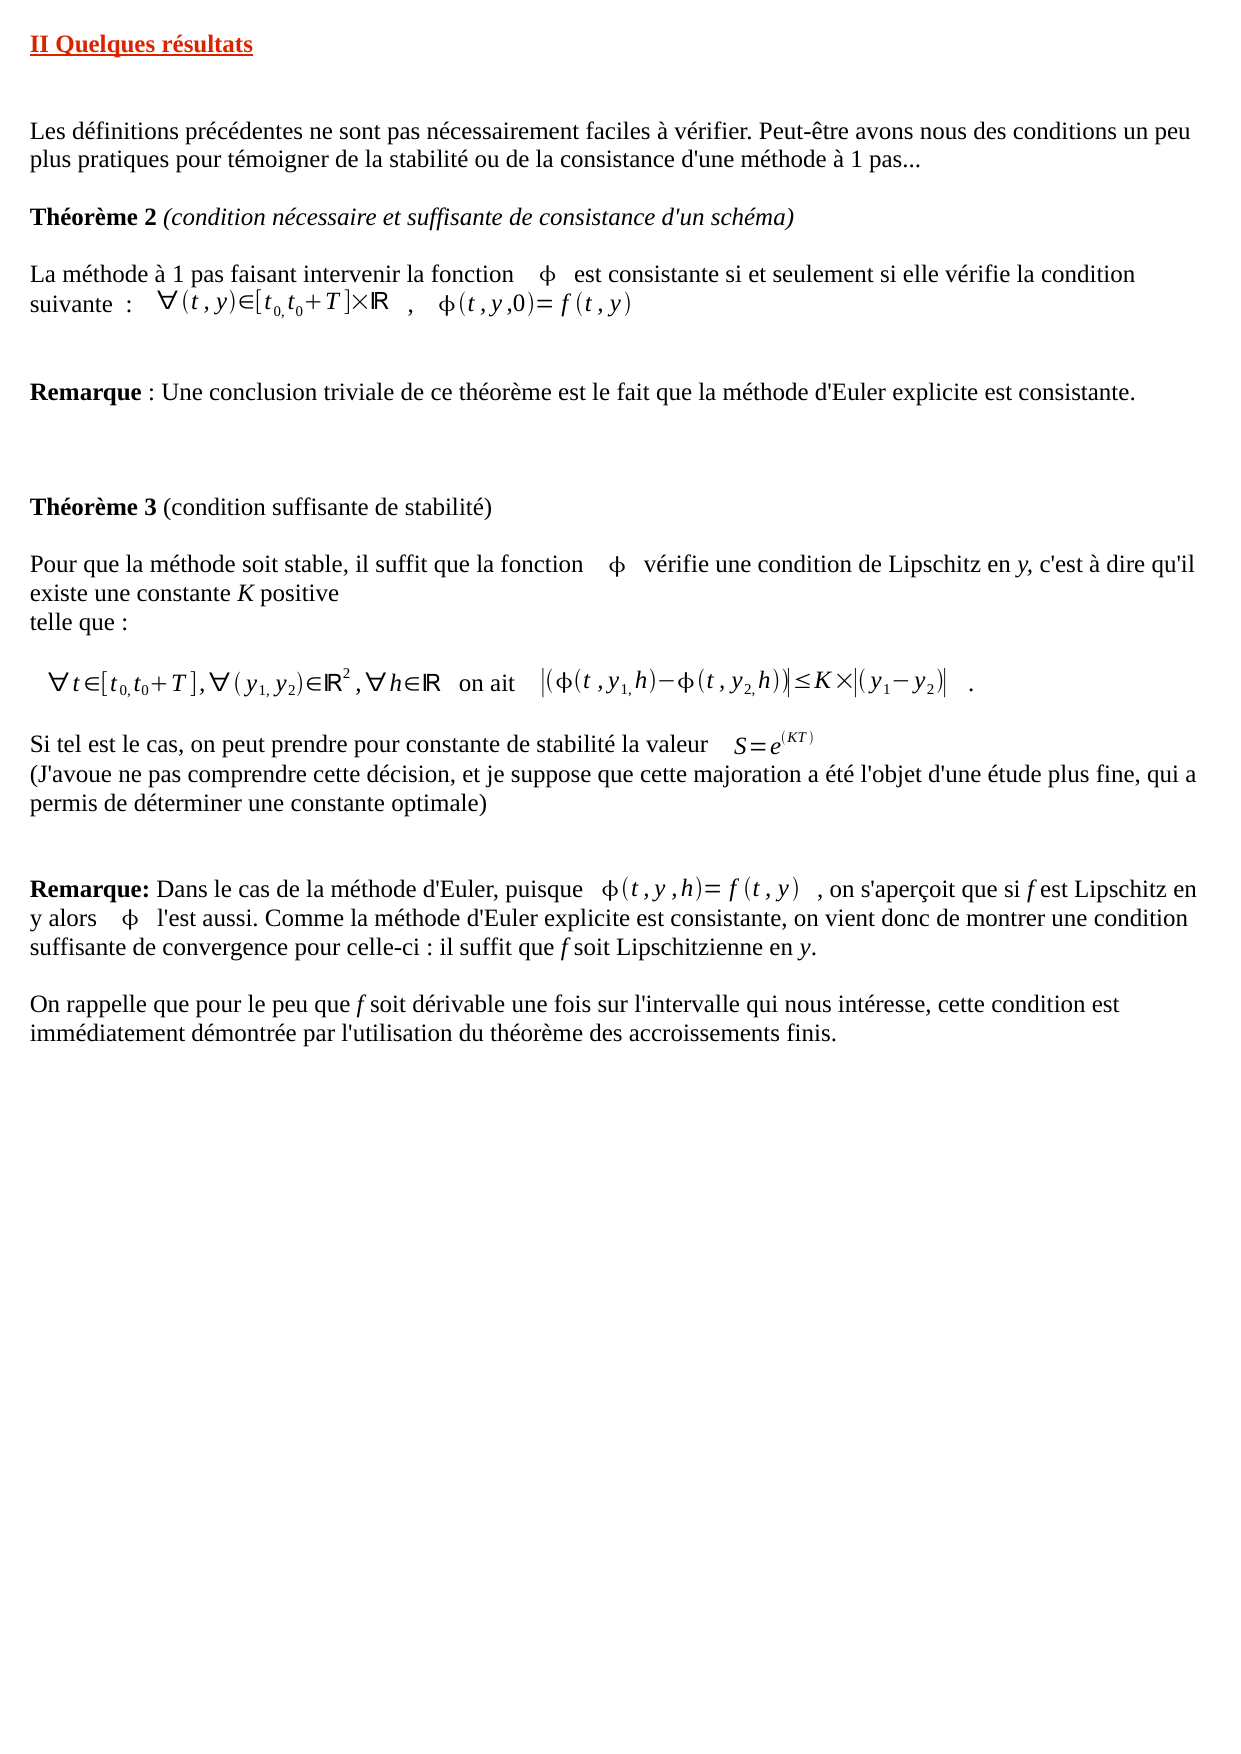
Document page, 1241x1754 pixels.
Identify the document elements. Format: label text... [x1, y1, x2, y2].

text La méthode à 1 pas faisant intervenir la fonction est consistante si et seulement si elle vérifie la condition suivante : , Remarque : Une conclusion triviale de ce théorème est le fait que la méthode d'Euler explicite est consistante. Théorème 3 (condition suffisante de stabilité) Pour que la méthode soit stable, il suffit que la fonction vérifie une condition de Lipschitz en y, c'est à dire qu'il existe une constante K positive telle que : on ait . Si tel est le cas, on peut prendre pour constante de stabilité la valeur [29, 259, 1211, 759]
text II Quelques résultats [29, 29, 1211, 58]
text (J'avoue ne pas comprendre cette décision, et je suppose que cette majoration a été l'objet d'une étude plus fine, qui a permis de déterminer une constante optimale) Remarque: Dans le cas de la méthode d'Euler, puisque, on s'aperçoit que si f est Lipschitz en y alors l'est aussi. Comme la méthode d'Euler explicite est consistante, on vient donc de montrer une condition suffisante de convergence pour celle-ci : il suffit que f soit Lipschitzienne en y. On rappelle que pour le peu que f soit dérivable une fois sur l'intervalle qui nous intéresse, cette condition est immédiatement démontrée par l'utilisation du théorème des accroissements finis. II Méthodes de Taylor et de Runge-Kutta Définition 6 (méthode d'ordre p) On dit qu'une méthode est consistante d'ordre s'il existe une constante C positive telle que la majoration suivante soit vérifiée: , , . Remarque: Bien entendu, si une méthode est consistante d'ordre p, elle est consistante (puisque lestendent vers 0, la série de terme général va converger normalement, car va converger). 1) Méthode de Taylor d'ordre p Au début de ce document, je disais que nous connaissions déjà un schéma à un pas, qui était celui de la méthode d'Euler, qui reposait sur la définition de la dérivée...il ne s'agit là en fait que d'un point de départ à un ensemble plus vaste de méthodes. En effet, si tant est que la fonction f soit de classe , la solution exacte z est de classe et l'on peut effectuer un développement de Taylor à l'ordre p. Il vient , la somme étant sur k allant de 1 à p. On crée donc une suite qui définie la méthode de Taylor d'ordre p, et on identifie . On peut vérifier que l'erreur de consistance est de l'ordre de : ces méthodes sont donc consistantes d'ordre p. Comme f est de classe , le TAF permet d'appliquer le théorème 3 : ces méthodes sont donc convergentes. Remarque : L'expression des dérivées k-ièmes de en fonction de f s'avère rapidement douloureuse, bien que possible. Il suffit d'effectuer des différenciations successives de f en fonction de t. Pour avoir essayé, on a vraiment pas envie d'aller voir que loin que la dérivée troisième, on imagine bien que les calculs machines vont rapidement devenir complexes, sans parler d'éventuels problèmes concernant l'évaluation de ces dérivées au point donné... De plus, l'application correcte de cette méthode nécessite tout de même que f soit de classe , ce qui n'est pas gagné. Pour conclure, une remarque intéressante pour la suite: si la fonction f est de classe alors on peut montrer avec un développement de Taylor à l'ordre p+1 sur que l'erreur de consistance vérifie pour l allant de 0 à n bien sûr. On en déduit donc le résultat suivant, découlant de la définition de l'ordre d'une méthode donnée plus haut : Proposition: Si f est de classe , la méthode à un pas associée est d'ordre p (au moins) si et seulement si est telle que pour . ( ce qui laisse bien ) 2) Méthodes de Runge-Kutta Je ne vois pas l'intérêt de plagier le livre de Mr Demailly de la page 237 à la page 241 (à la louche). Je n'ai rien à ajouter. Dans les grandes lignes, l'idée de ces méthodes est de calculer par récurrence les couples en utilisant des évaluations de f et de ses pentes à des points intermédiaires (c'est à dire entre et , au sens large) pour approcher une intégrale, obtenue en intégrant formellement l'équation différentielle de départ. On en connait déjà une: celle d'Euler (explicite) qui utilise et la pente en correspondante (obtenue grâce à l'équation différentielle). C'est en réalité la méthode de Runge-Kutta d'ordre 1. A partir de relations sur des coefficients (définis par les points intermédiaires et une méthode d'intégration théorique, d'ordre 0 -convergeant vers l'intégrale donc-) on produit tout un tas de méthodes à un pas qui coïncident avec nombre de méthodes d'intégration connues : ce sont les méthodes de Runge-Kutta. On y retrouve la méthode d'Euler (explicite) [RK1], la méthode du point milieu et la méthode dite de Heûn [RK2], la méthode de Simpson [RK4] , et, - j'en fais le pari sans avoir vu ça marqué quelque part – de manière plus générale la méthode de Newton-Côtes d'ordre N [RKN?]. (Toutes ces méthodes d'approximation d'une intégrale faisaient l'objet d'une leçon de CAPES l'an dernier) Nos conditions sur les coefficients cherchés étant larges, nous disposons en réalité de beaucoup de méthodes selon la valeur choisie pour fixer le premier coefficient, etc. On les représente souvent sous la forme d'un tableau, qui fait apparaître visuellementune matrice triangulaire inférieure. La méthode la plus utilisée est la méthode RK4, pour son bon compromis entre précision et quantité calculatoire. [29, 759, 1211, 1708]
text Les définitions précédentes ne sont pas nécessairement faciles à vérifier. Peut-être avons nous des conditions un peu plus pratiques pour témoigner de la stabilité ou de la consistance d'une méthode à 1 pas... Théorème 2 (condition nécessaire et suffisante de consistance d'un schéma) [29, 58, 1211, 231]
